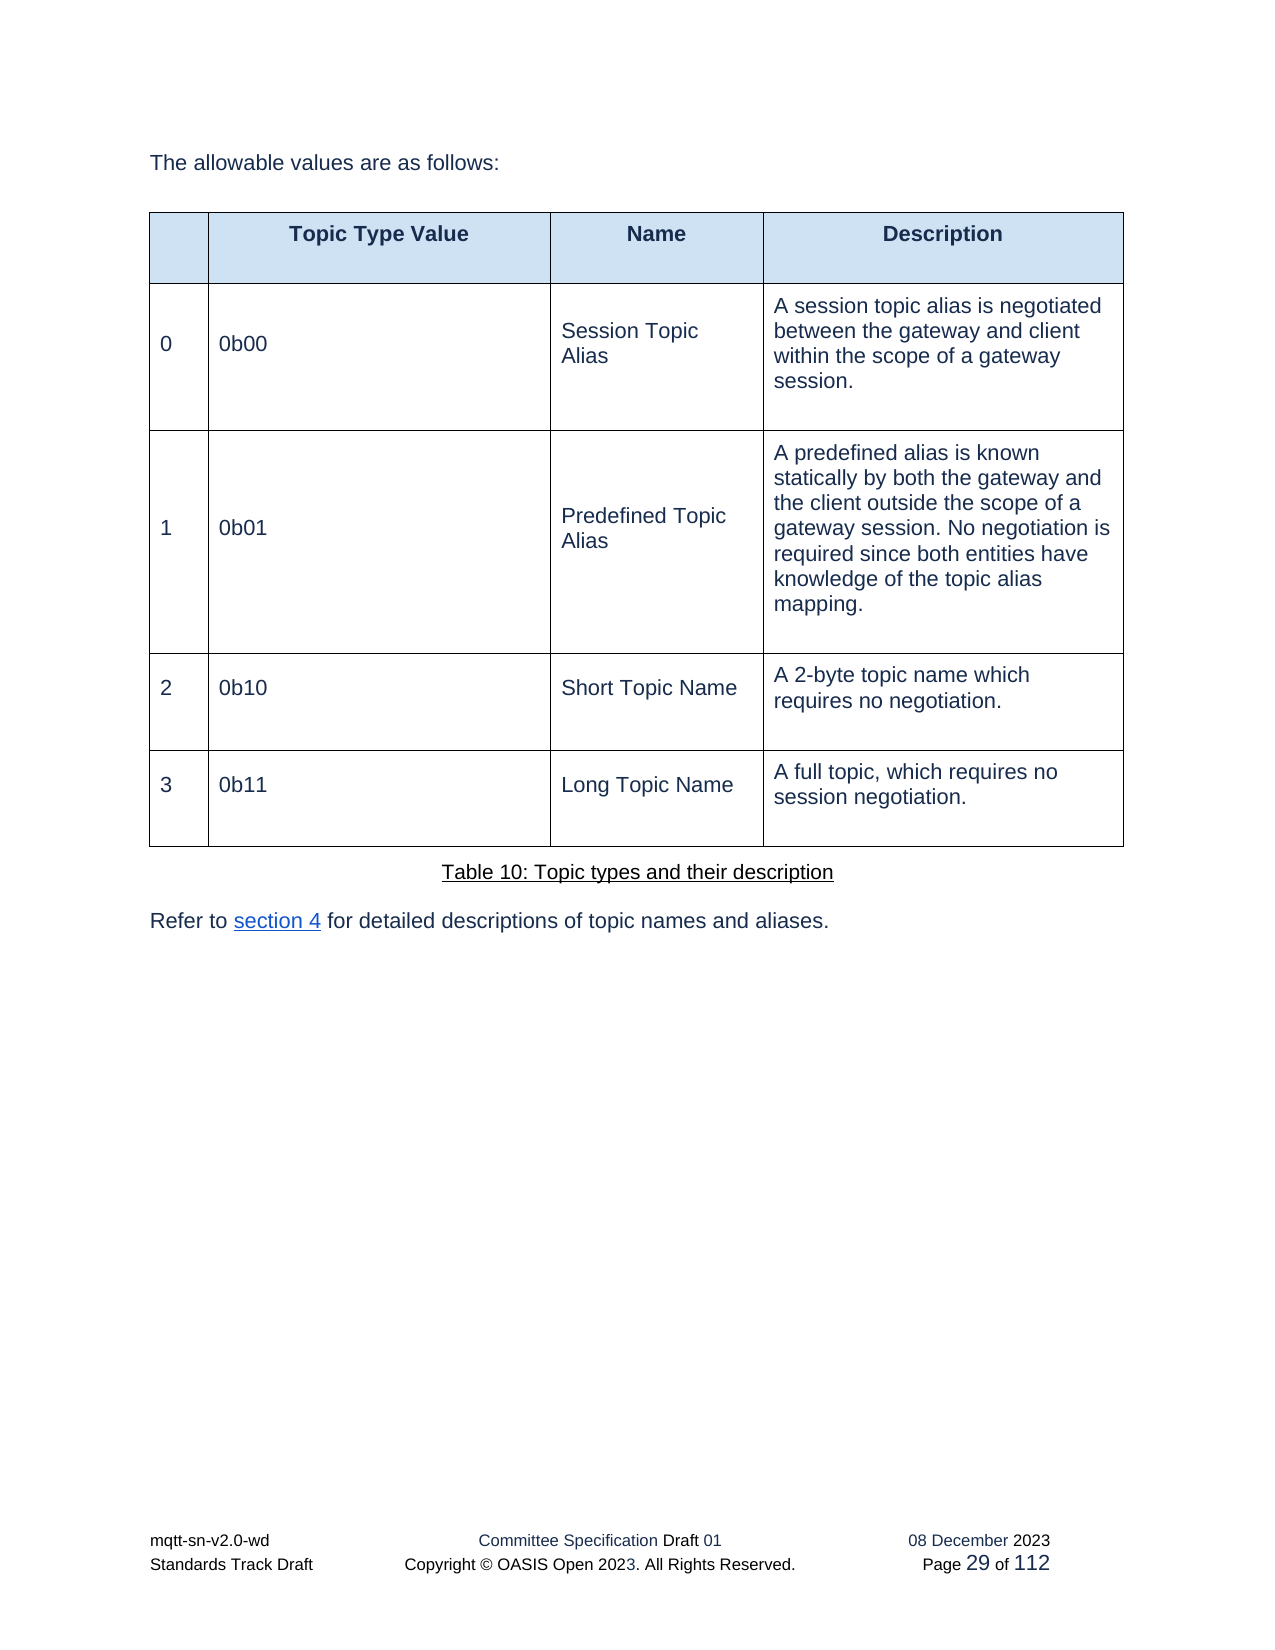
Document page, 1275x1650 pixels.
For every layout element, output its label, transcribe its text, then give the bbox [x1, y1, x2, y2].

table_header Topic Type Value [209, 213, 550, 283]
table_header Description [764, 213, 1123, 283]
table_header Name [551, 213, 763, 283]
table_cell Long Topic Name [551, 751, 763, 846]
table_cell 1 [150, 431, 208, 653]
table_cell 0b00 [209, 284, 550, 430]
table_cell 3 [150, 751, 208, 846]
table_cell Predefined Topic Alias [551, 431, 763, 653]
text Refer to section 4 for detailed descriptions of topic names and aliases. [149, 908, 1124, 933]
table_cell 2 [150, 654, 208, 749]
table_cell A predefined alias is known statically by both the gateway and the client outside the scope of a gateway session. No negotiation is required since both entities have knowledge of the topic alias mapping. [764, 431, 1123, 653]
table_cell Session Topic Alias [551, 284, 763, 430]
table_cell A session topic alias is negotiated between the gateway and client within the scope of a gateway session. [764, 284, 1123, 430]
table_cell Short Topic Name [551, 654, 763, 749]
table_cell 0 [150, 284, 208, 430]
table_cell 0b01 [209, 431, 550, 653]
table_cell A full topic, which requires no session negotiation. [764, 751, 1123, 846]
table_cell 0b10 [209, 654, 550, 749]
table_header [150, 213, 208, 283]
text Table 10: Topic types and their description [150, 859, 1125, 883]
table_cell 0b11 [209, 751, 550, 846]
table_cell A 2-byte topic name which requires no negotiation. [764, 654, 1123, 749]
text The allowable values are as follows: [149, 150, 1124, 175]
